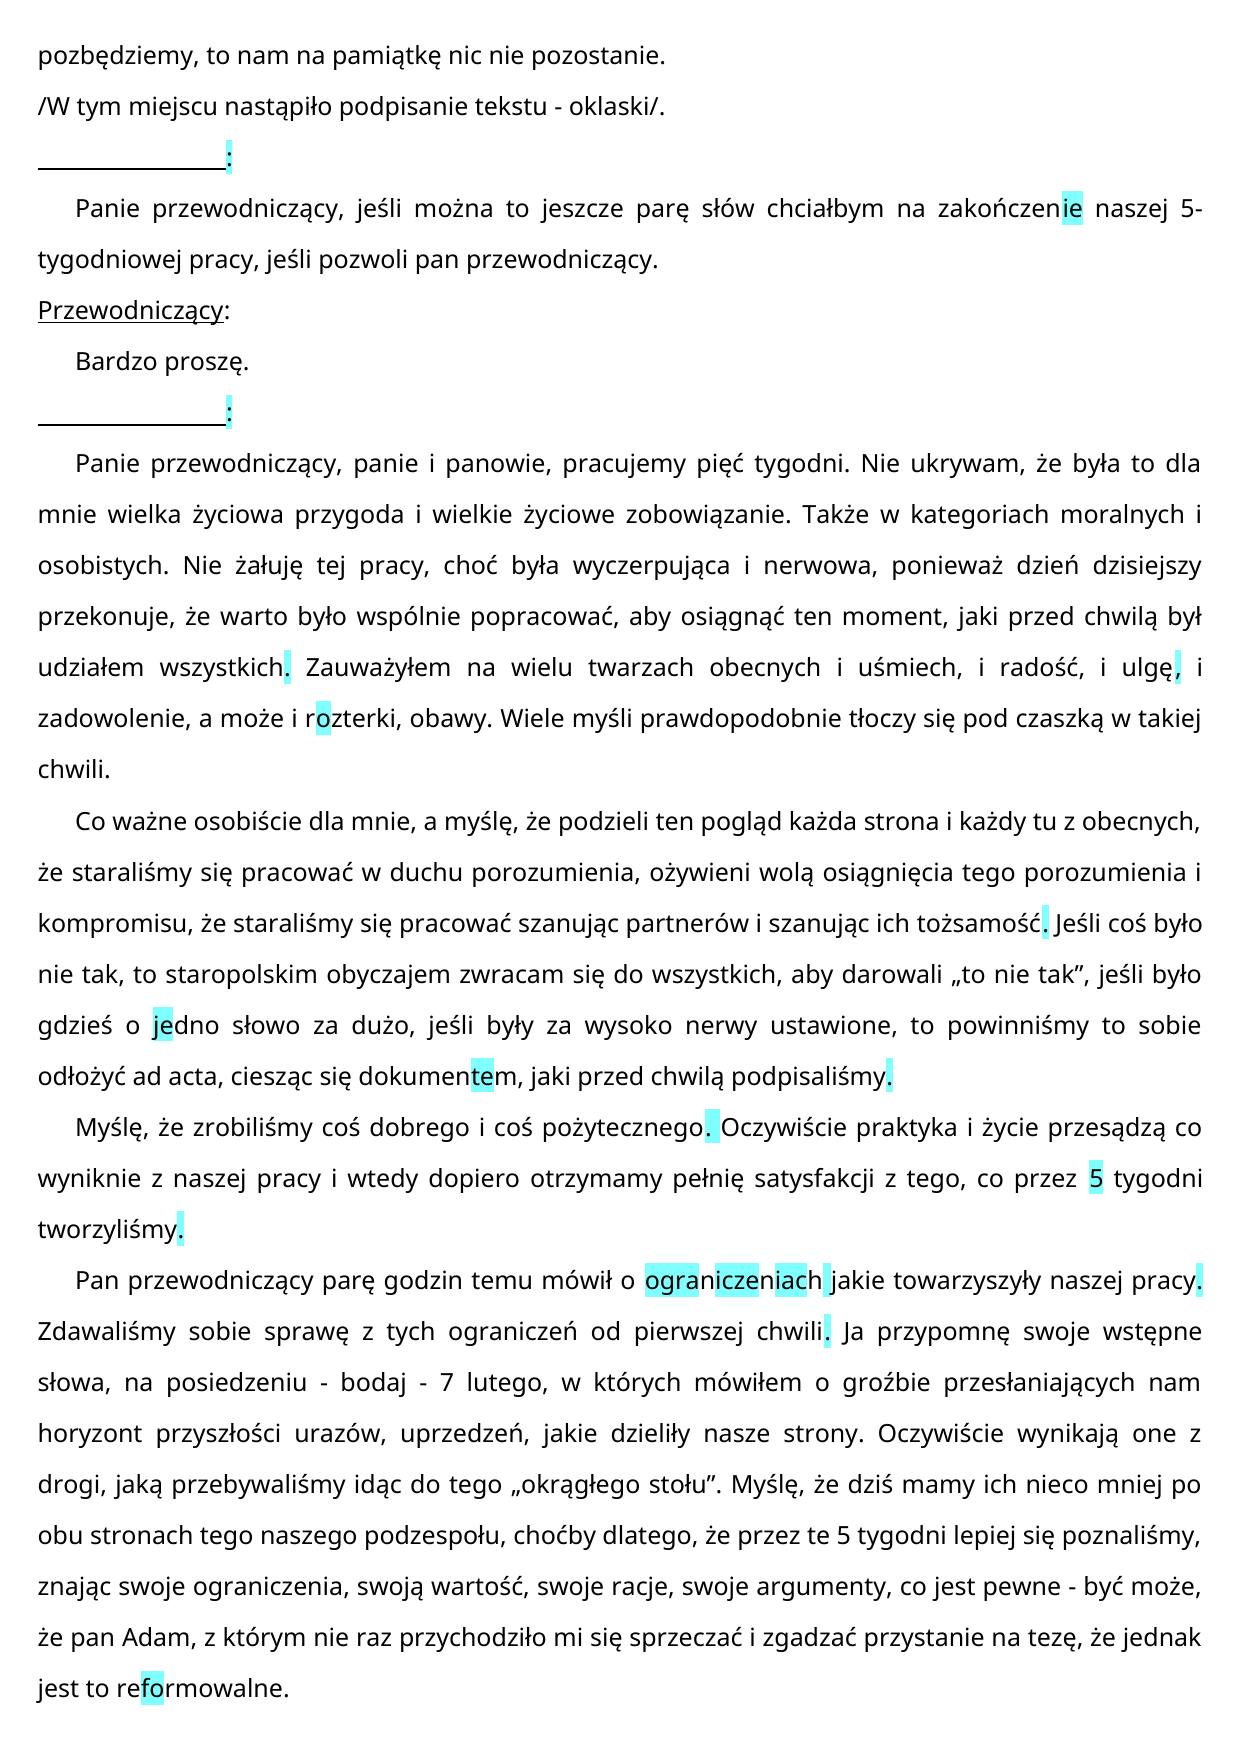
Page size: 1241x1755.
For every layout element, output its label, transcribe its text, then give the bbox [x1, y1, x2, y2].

text Myślę, że zrobiliśmy coś dobrego i coś pożytecznego. Oczywiście praktyka i życie przesądzą co wyniknie z naszej pracy i wtedy dopiero otrzymamy pełnię satysfakcji z tego, co przez 5 tygodni tworzyliśmy. [37, 1109, 1203, 1246]
text : [37, 395, 1203, 429]
text Panie przewodniczący, jeśli można to jeszcze parę słów chciałbym na zakończenie naszej 5-tygodniowej pracy, jeśli pozwoli pan przewodniczący. [37, 191, 1203, 276]
text : [37, 139, 1203, 174]
text Bardzo proszę. [37, 344, 1203, 378]
text Panie przewodniczący, panie i panowie, pracujemy pięć tygodni. Nie ukrywam, że była to dla mnie wielka życiowa przygoda i wielkie życiowe zobowiązanie. Także w kategoriach moralnych i osobistych. Nie żałuję tej pracy, choć była wyczerpująca i nerwowa, ponieważ dzień dzisiejszy przekonuje, że warto było wspólnie popracować, aby osiągnąć ten moment, jaki przed chwilą był udziałem wszystkich. Zauważyłem na wielu twarzach obecnych i uśmiech, i radość, i ulgę, i zadowolenie, a może i rozterki, obawy. Wiele myśli prawdopodobnie tłoczy się pod czaszką w takiej chwili. [37, 446, 1203, 786]
text Pan przewodniczący parę godzin temu mówił o ograniczeniach jakie towarzyszyły naszej pracy. Zdawaliśmy sobie sprawę z tych ograniczeń od pierwszej chwili. Ja przypomnę swoje wstępne słowa, na posiedzeniu - bodaj - 7 lutego, w których mówiłem o groźbie przesłaniających nam horyzont przyszłości urazów, uprzedzeń, jakie dzieliły nasze strony. Oczywiście wynikają one z drogi, jaką przebywaliśmy idąc do tego „okrągłego stołu”. Myślę, że dziś mamy ich nieco mniej po obu stronach tego naszego podzespołu, choćby dlatego, że przez te 5 tygodni lepiej się poznaliśmy, znając swoje ograniczenia, swoją wartość, swoje racje, swoje argumenty, co jest pewne - być może, że pan Adam, z którym nie raz przychodziło mi się sprzeczać i zgadzać przystanie na tezę, że jednak jest to reformowalne. [37, 1262, 1203, 1705]
text Przewodniczący: [37, 293, 1203, 327]
text /W tym miejscu nastąpiło podpisanie tekstu - oklaski/. [37, 88, 1203, 123]
text Co ważne osobiście dla mnie, a myślę, że podzieli ten pogląd każda strona i każdy tu z obecnych, że staraliśmy się pracować w duchu porozumienia, ożywieni wolą osiągnięcia tego porozumienia i kompromisu, że staraliśmy się pracować szanując partnerów i szanując ich tożsamość. Jeśli coś było nie tak, to staropolskim obyczajem zwracam się do wszystkich, aby darowali „to nie tak”, jeśli było gdzieś o jedno słowo za dużo, jeśli były za wysoko nerwy ustawione, to powinniśmy to sobie odłożyć ad acta, ciesząc się dokumentem, jaki przed chwilą podpisaliśmy. [37, 803, 1203, 1092]
text pozbędziemy, to nam na pamiątkę nic nie pozostanie. [37, 37, 1203, 72]
